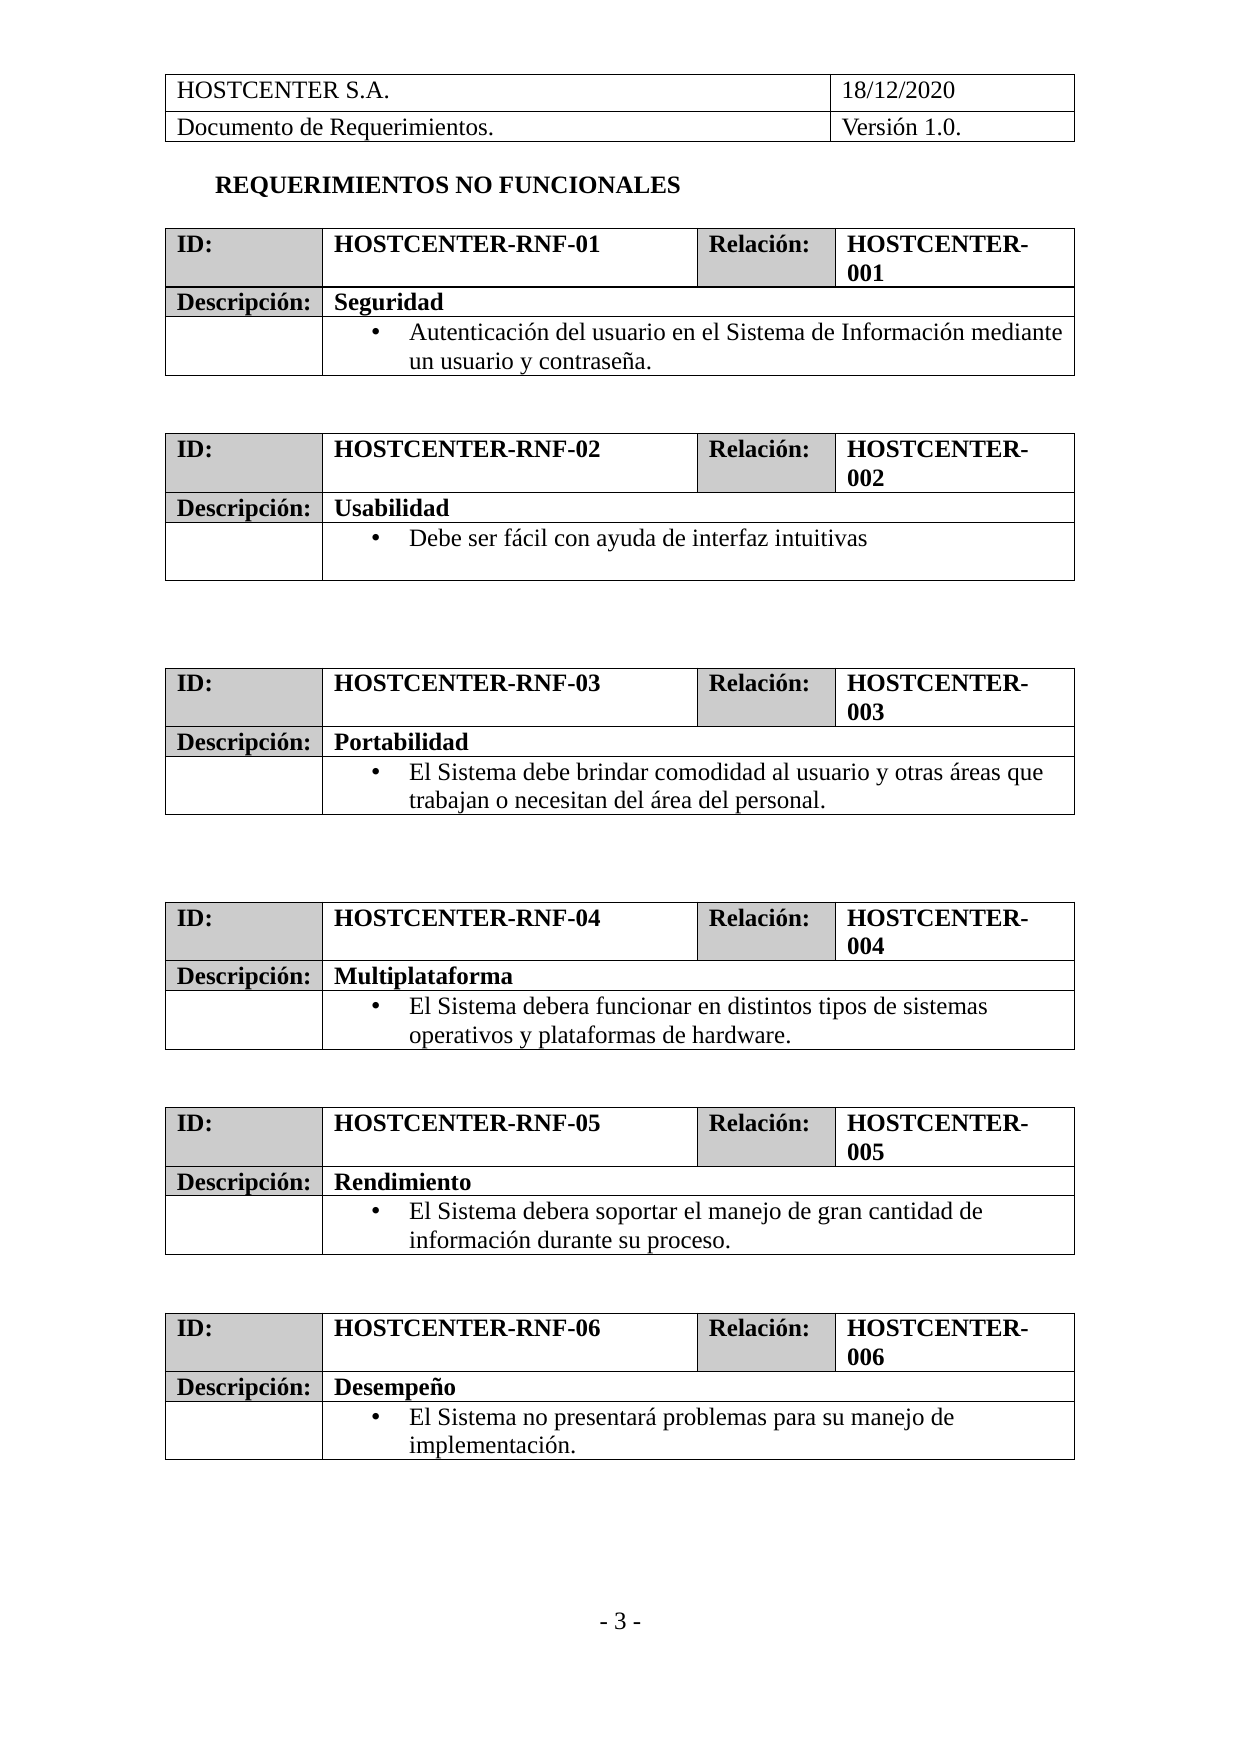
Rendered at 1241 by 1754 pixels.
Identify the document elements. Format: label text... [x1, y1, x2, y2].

table_cell [166, 757, 322, 814]
table_cell Portabilidad [323, 727, 1074, 756]
table_cell El Sistema debera soportar el manejo de gran cantidad de información durante su proceso. [323, 1196, 1074, 1254]
table_header Relación: [698, 434, 835, 492]
table_cell Descripción: [166, 288, 322, 316]
table_header HOSTCENTER-RNF-05 [323, 1108, 697, 1166]
table_header ID: [166, 1108, 322, 1166]
table_cell [166, 1402, 322, 1459]
table_header Relación: [698, 903, 835, 960]
table_header HOSTCENTER-RNF-02 [323, 434, 697, 492]
table_cell Descripción: [166, 1372, 322, 1401]
table_cell Descripción: [166, 727, 322, 756]
table_cell Autenticación del usuario en el Sistema de Información mediante un usuario y contraseña. [323, 317, 1074, 375]
table_header HOSTCENTER-003 [836, 669, 1074, 726]
table_header HOSTCENTER-RNF-06 [323, 1314, 697, 1371]
table_cell [166, 991, 322, 1048]
table_header HOSTCENTER-RNF-04 [323, 903, 697, 960]
table_cell Descripción: [166, 493, 322, 522]
table_cell El Sistema no presentará problemas para su manejo de implementación. [323, 1402, 1074, 1459]
table_header Relación: [698, 1314, 835, 1371]
table_cell El Sistema debe brindar comodidad al usuario y otras áreas que trabajan o necesitan del área del personal. [323, 757, 1074, 814]
table_header ID: [166, 434, 322, 492]
table_cell Desempeño [323, 1372, 1074, 1401]
table_header Relación: [698, 669, 835, 726]
table_header HOSTCENTER-006 [836, 1314, 1074, 1371]
text REQUERIMIENTOS NO FUNCIONALES [215, 170, 1063, 199]
table_cell Debe ser fácil con ayuda de interfaz intuitivas [323, 523, 1074, 580]
table_cell Seguridad [323, 288, 1074, 316]
table_header HOSTCENTER-002 [836, 434, 1074, 492]
table_header ID: [166, 669, 322, 726]
table_header Relación: [698, 1108, 835, 1166]
table_cell Multiplataforma [323, 961, 1074, 990]
table_cell El Sistema debera funcionar en distintos tipos de sistemas operativos y plataformas de hardware. [323, 991, 1074, 1048]
table_header ID: [166, 229, 322, 286]
table_cell [166, 1196, 322, 1254]
table_cell [166, 317, 322, 375]
table_cell Usabilidad [323, 493, 1074, 522]
table_header HOSTCENTER-RNF-01 [323, 229, 697, 286]
table_cell Descripción: [166, 1167, 322, 1195]
table_header HOSTCENTER-005 [836, 1108, 1074, 1166]
table_cell Descripción: [166, 961, 322, 990]
table_header HOSTCENTER-RNF-03 [323, 669, 697, 726]
table_header HOSTCENTER-001 [836, 229, 1074, 286]
table_header ID: [166, 1314, 322, 1371]
table_cell Rendimiento [323, 1167, 1074, 1195]
table_cell [166, 523, 322, 580]
table_header Relación: [698, 229, 835, 286]
table_header ID: [166, 903, 322, 960]
table_header HOSTCENTER-004 [836, 903, 1074, 960]
